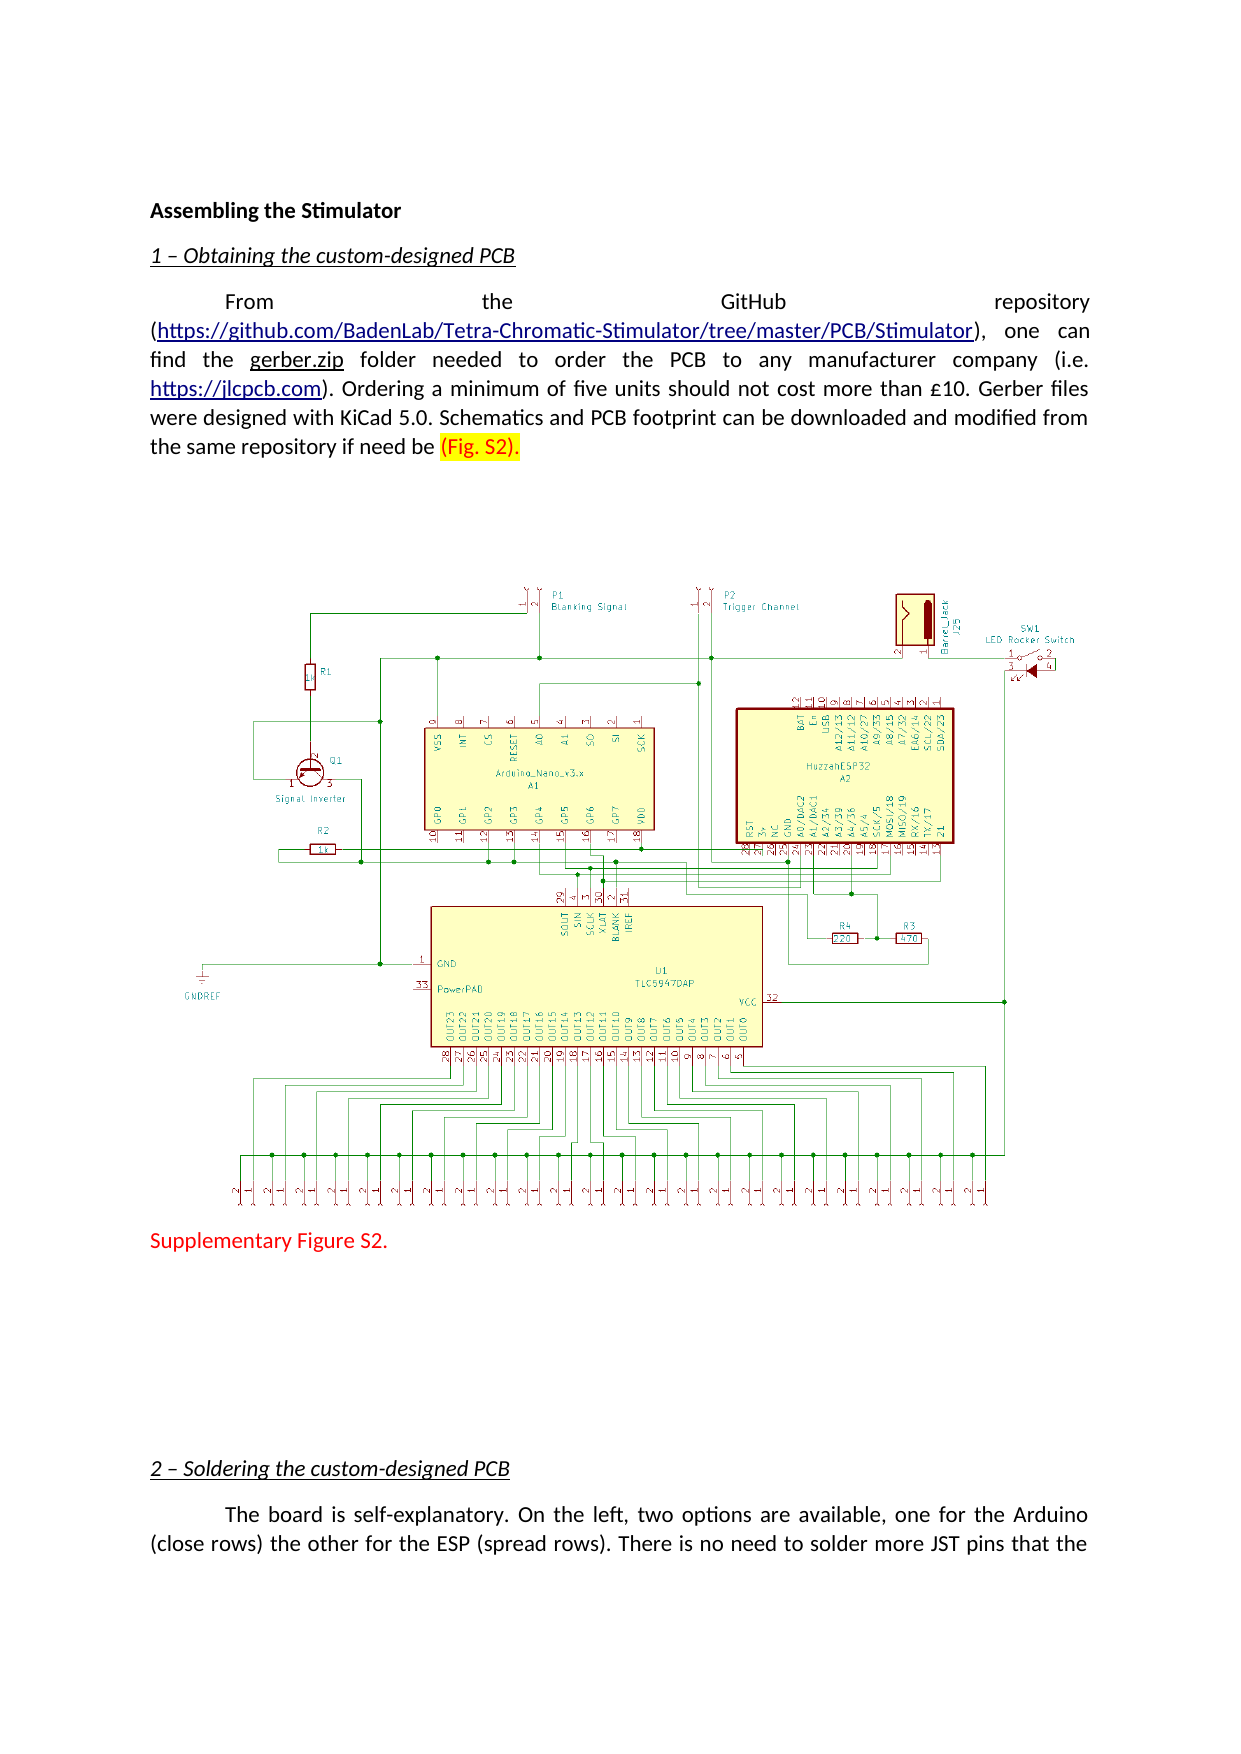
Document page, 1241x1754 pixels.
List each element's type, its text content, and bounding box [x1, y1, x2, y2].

text From the GitHub repository (https://github.com/BadenLab/Tetra-Chromatic-Stimulator/tree/master/PCB/Stimulator), one can find the gerber.zip folder needed to order the PCB to any manufacturer company (i.e. https://jlcpcb.com). Ordering a minimum of five units should not cost more than £10. Gerber files were designed with KiCad 5.0. Schematics and PCB footprint can be downloaded and modified from the same repository if need be (Fig. S2). [150, 287, 1090, 461]
text 1 – Obtaining the custom-designed PCB [150, 241, 1090, 269]
text Assembling the Stimulator [150, 196, 1090, 224]
text 2 – Soldering the custom-designed PCB [150, 1454, 1090, 1483]
text The board is self-explanatory. On the left, two options are available, one for the Arduino (close rows) the other for the ESP (spread rows). There is no need to solder more JST pins that the [150, 1500, 1090, 1557]
text Supplementary Figure S2. [150, 1226, 1090, 1254]
